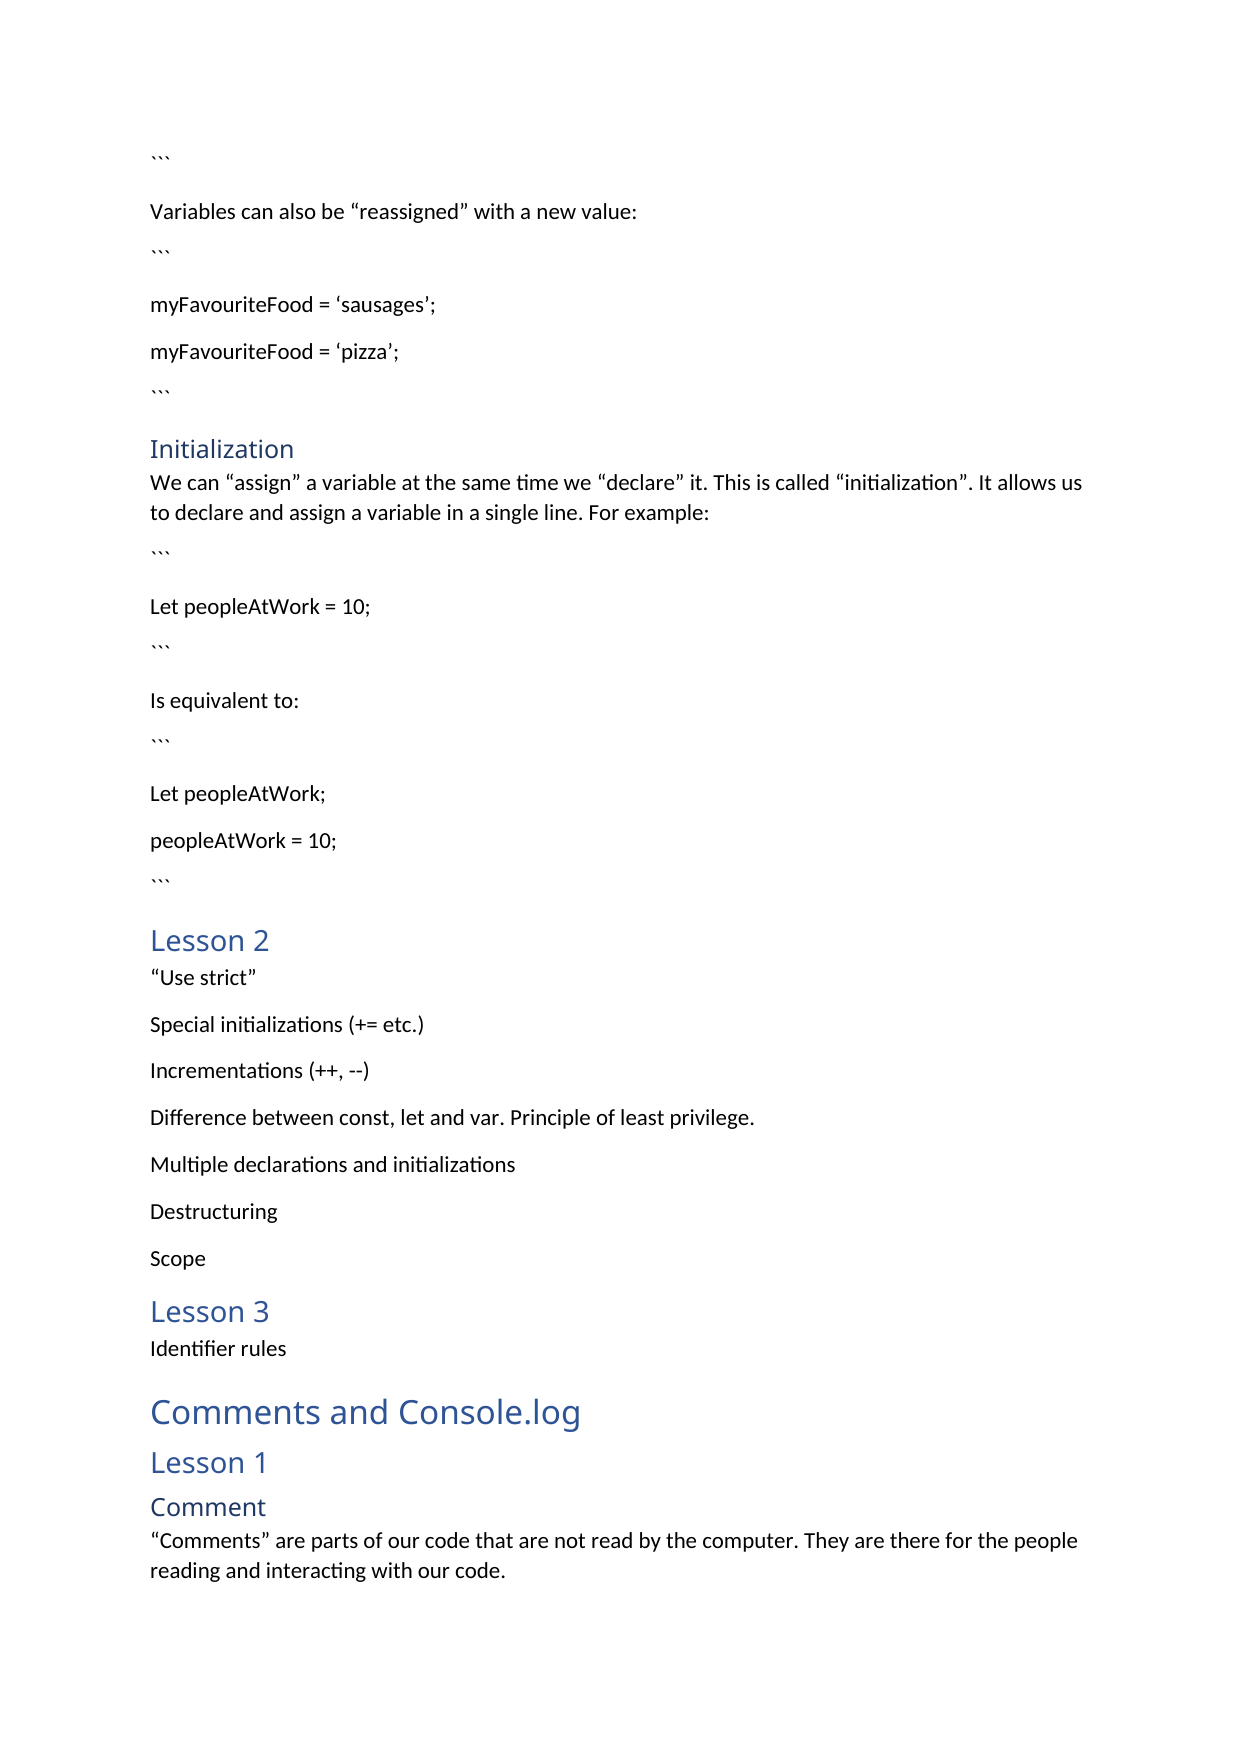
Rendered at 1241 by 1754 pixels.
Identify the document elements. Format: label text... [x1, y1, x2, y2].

text ``` [150, 733, 1090, 761]
text ``` [150, 244, 1090, 272]
text myFavouriteFood = ‘sausages’; [150, 291, 1090, 319]
text Is equivalent to: [150, 686, 1090, 714]
subtitle Lesson 3 [150, 1291, 1090, 1331]
text Let peopleAtWork = 10; [150, 592, 1090, 620]
text Destructuring [150, 1197, 1090, 1225]
text Scope [150, 1244, 1090, 1272]
text myFavouriteFood = ‘pizza’; [150, 337, 1090, 366]
text ``` [150, 384, 1090, 412]
text Let peopleAtWork; [150, 779, 1090, 807]
text peopleAtWork = 10; [150, 826, 1090, 854]
text “Comments” are parts of our code that are not read by the computer. They are there for the people reading and interacting with our code. [150, 1526, 1090, 1584]
text Variables can also be “reassigned” with a new value: [150, 197, 1090, 225]
text Difference between const, let and var. Principle of least privilege. [150, 1103, 1090, 1132]
text Identifier rules [150, 1334, 1090, 1362]
text Multiple declarations and initializations [150, 1150, 1090, 1178]
text ``` [150, 545, 1090, 573]
text ``` [150, 639, 1090, 667]
text ``` [150, 873, 1090, 901]
text “Use strict” [150, 963, 1090, 991]
subtitle Comment [150, 1489, 1090, 1523]
text We can “assign” a variable at the same time we “declare” it. This is called “initialization”. It allows us to declare and assign a variable in a single line. For example: [150, 468, 1090, 526]
subtitle Lesson 1 [150, 1442, 1090, 1482]
subtitle Initialization [150, 431, 1090, 465]
subtitle Lesson 2 [150, 920, 1090, 960]
subtitle Comments and Console.log [150, 1389, 1090, 1434]
text Special initializations (+= etc.) [150, 1010, 1090, 1038]
text Incrementations (++, --) [150, 1057, 1090, 1085]
text ``` [150, 150, 1090, 178]
